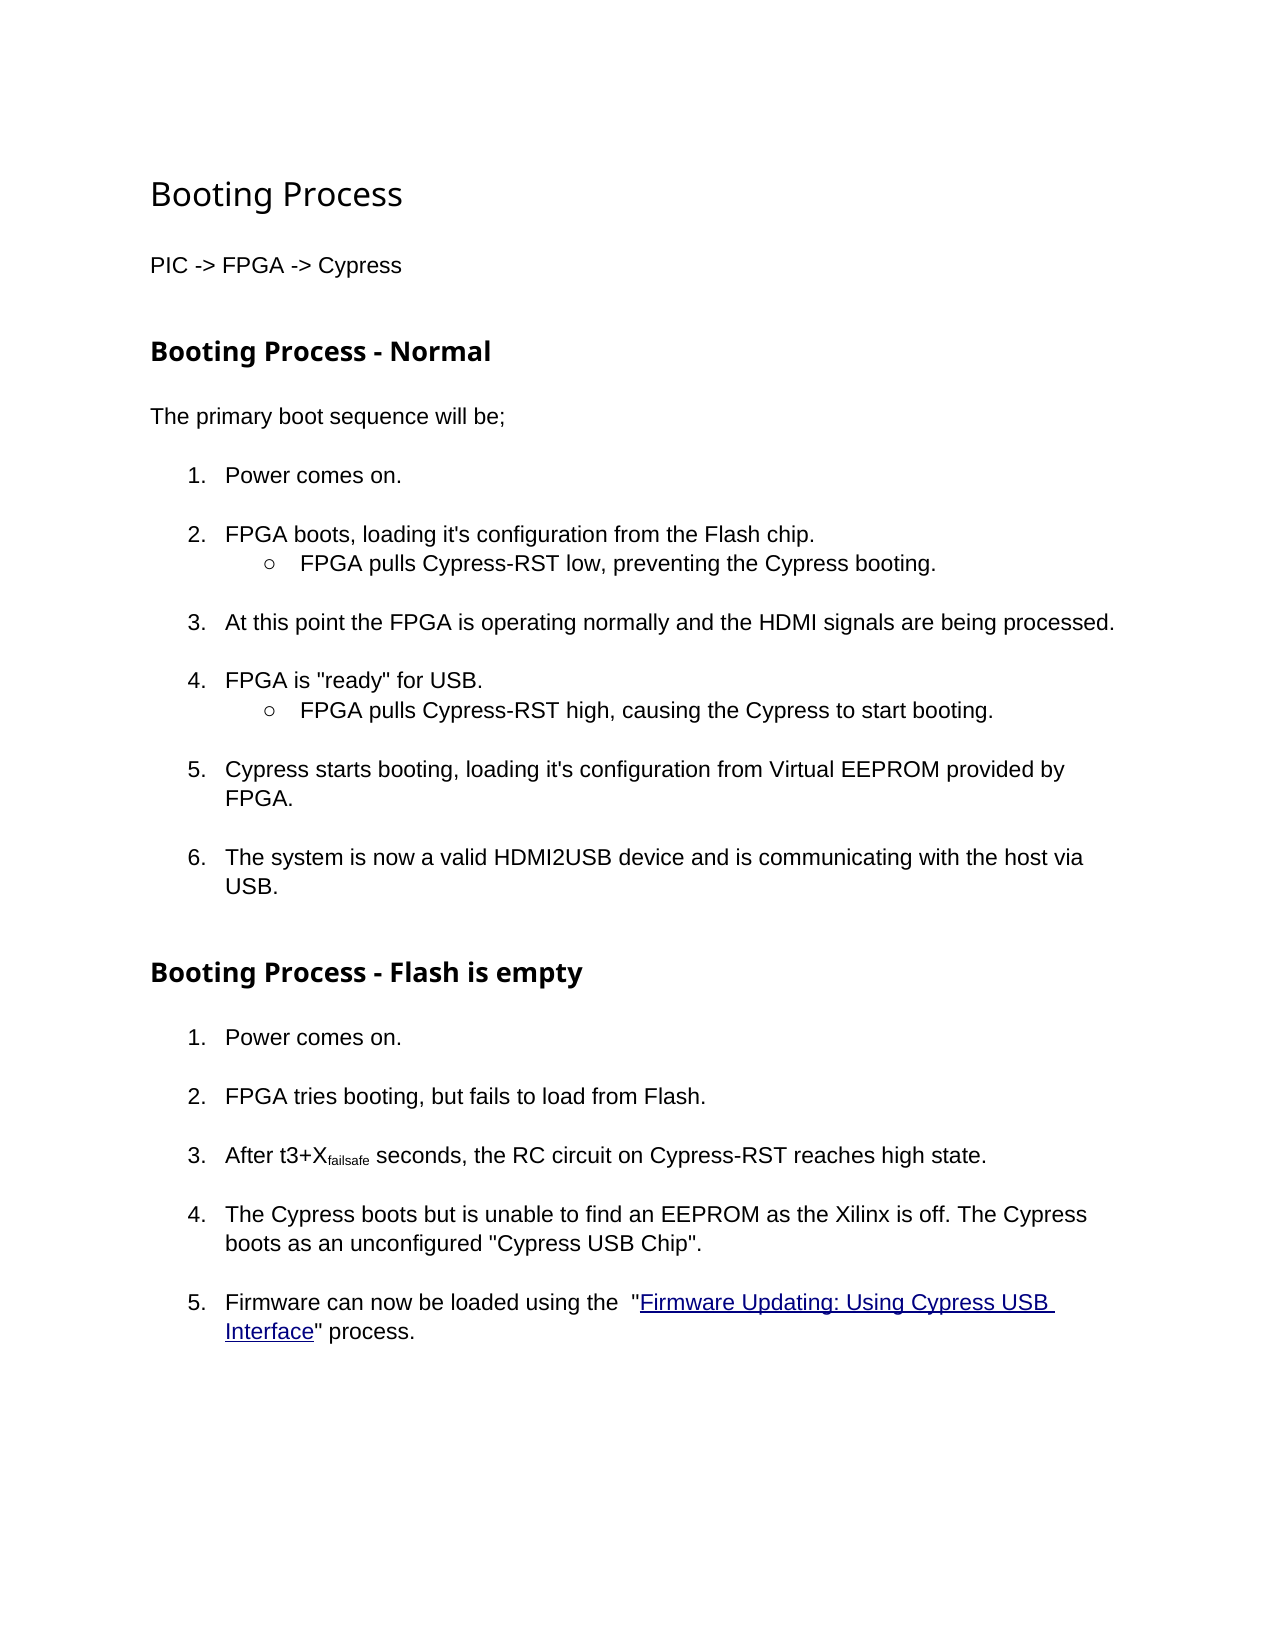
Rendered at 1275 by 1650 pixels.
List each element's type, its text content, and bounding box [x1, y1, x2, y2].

list Cypress starts booting, loading it's configuration from Virtual EEPROM provided by FPGA. [187, 756, 1125, 841]
list FPGA tries booting, but fails to load from Flash. [187, 1084, 1125, 1139]
list FPGA pulls Cypress-RST low, preventing the Cypress booting. [262, 551, 1125, 576]
subtitle Booting Process - Flash is empty [150, 953, 1125, 990]
list FPGA boots, loading it's configuration from the Flash chip. [187, 521, 1125, 547]
list FPGA is "ready" for USB. [187, 668, 1125, 694]
list Power comes on. [187, 1025, 1125, 1051]
list After t3+Xfailsafe seconds, the RC circuit on Cypress-RST reaches high state. [187, 1143, 1125, 1198]
text The primary boot sequence will be; [150, 404, 1125, 429]
list The Cypress boots but is unable to find an EEPROM as the Xilinx is off. The Cypress boots as an unconfigured "Cypress USB Chip". [187, 1201, 1125, 1286]
list Firmware can now be loaded using the "Firmware Updating: Using Cypress USB Interface" process. [187, 1289, 1125, 1344]
list FPGA pulls Cypress-RST high, causing the Cypress to start booting. [262, 697, 1125, 752]
list The system is now a valid HDMI2USB device and is communicating with the host via USB. [187, 844, 1125, 899]
subtitle Booting Process - Normal [150, 332, 1125, 369]
text PIC -> FPGA -> Cypress [150, 252, 1125, 278]
list Power comes on. [187, 462, 1125, 488]
subtitle Booting Process [150, 171, 1125, 216]
list At this point the FPGA is operating normally and the HDMI signals are being processed. [187, 609, 1125, 664]
